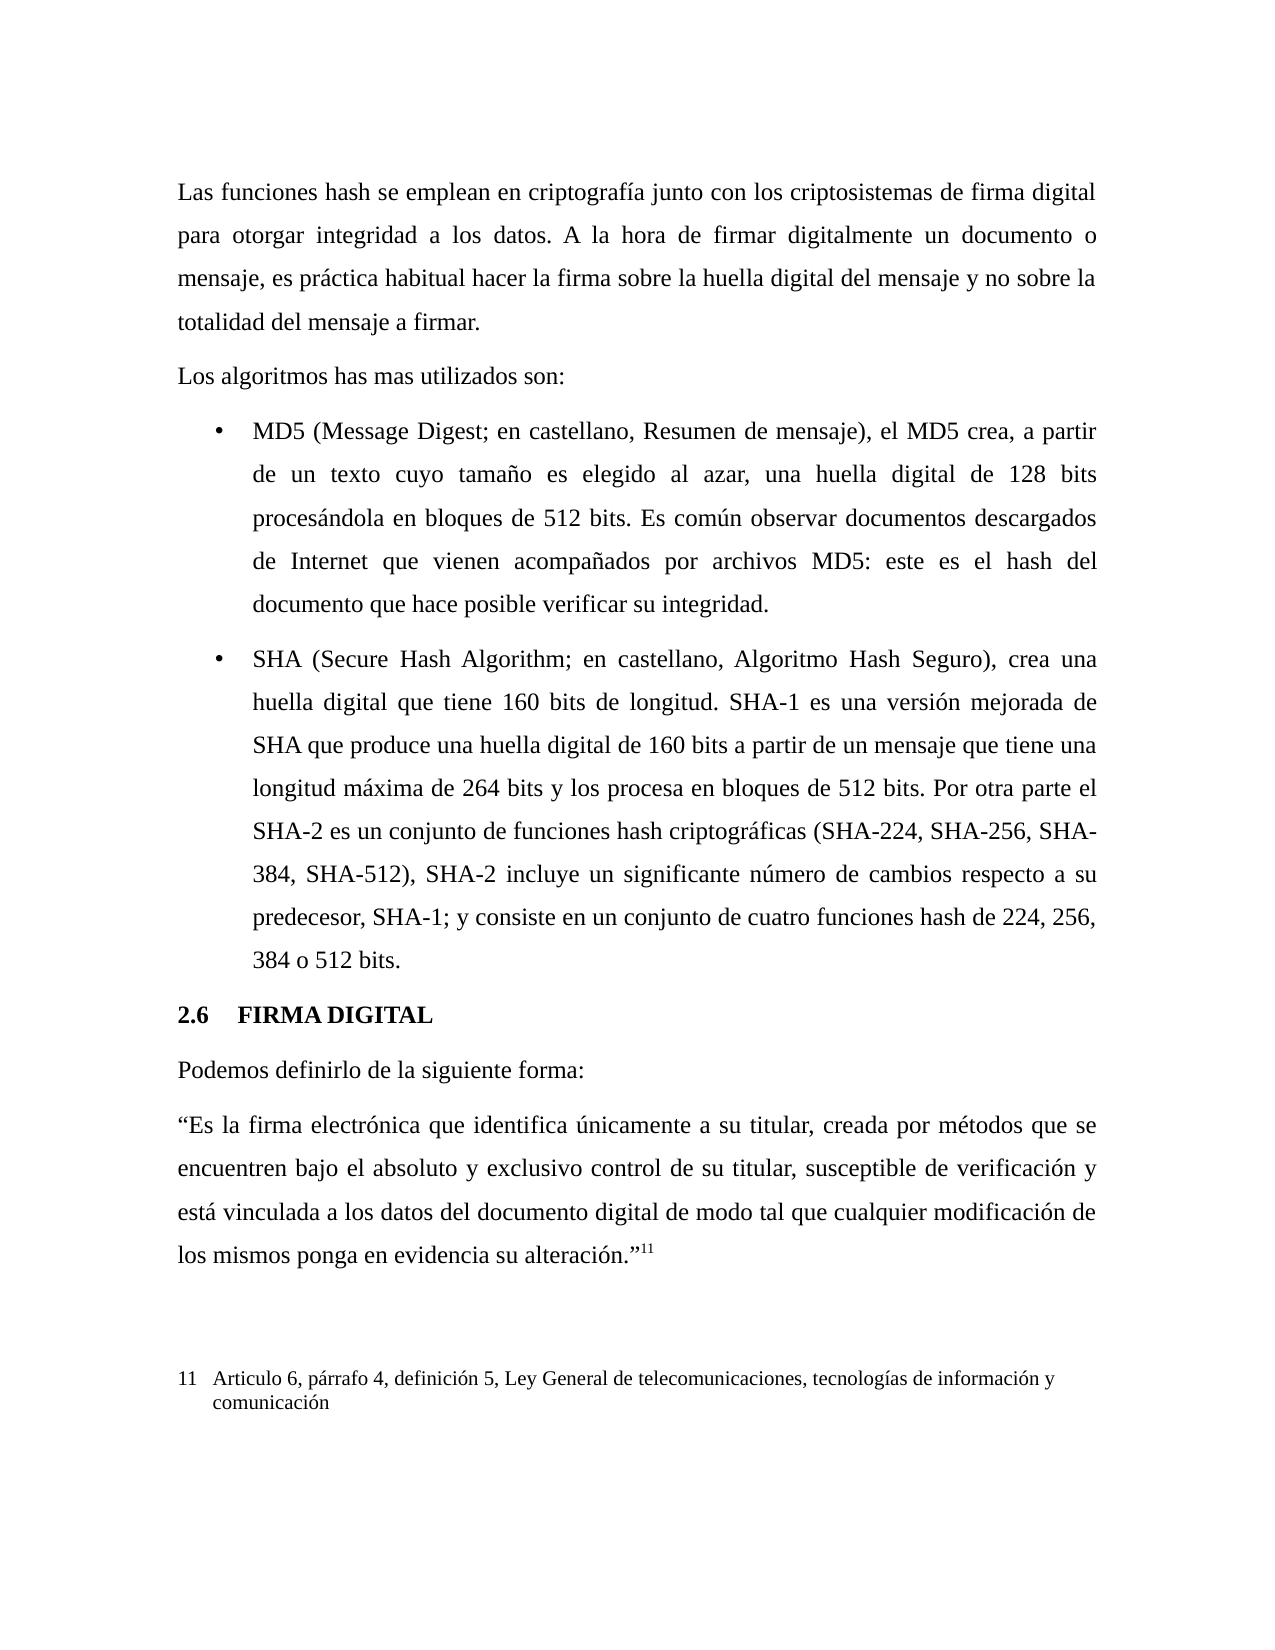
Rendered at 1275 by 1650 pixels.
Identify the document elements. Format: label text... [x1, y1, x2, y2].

text “Es la firma electrónica que identifica únicamente a su titular, creada por métodos que se encuentren bajo el absoluto y exclusivo control de su titular, susceptible de verificación y está vinculada a los datos del documento digital de modo tal que cualquier modificación de los mismos ponga en evidencia su alteración.” [177, 1110, 1098, 1268]
list SHA (Secure Hash Algorithm; en castellano, Algoritmo Hash Seguro), crea una huella digital que tiene 160 bits de longitud. SHA-1 es una versión mejorada de SHA que produce una huella digital de 160 bits a partir de un mensaje que tiene una longitud máxima de 264 bits y los procesa en bloques de 512 bits. Por otra parte el SHA-2 es un conjunto de funciones hash criptográficas (SHA-224, SHA-256, SHA-384, SHA-512), SHA-2 incluye un significante número de cambios respecto a su predecesor, SHA-1; y consiste en un conjunto de cuatro funciones hash de 224, 256, 384 o 512 bits. [215, 644, 1098, 974]
list MD5 (Message Digest; en castellano, Resumen de mensaje), el MD5 crea, a partir de un texto cuyo tamaño es elegido al azar, una huella digital de 128 bits procesándola en bloques de 512 bits. Es común observar documentos descargados de Internet que vienen acompañados por archivos MD5: este es el hash del documento que hace posible verificar su integridad. [215, 416, 1098, 618]
text Las funciones hash se emplean en criptografía junto con los criptosistemas de firma digital para otorgar integridad a los datos. A la hora de firmar digitalmente un documento o mensaje, es práctica habitual hacer la firma sobre la huella digital del mensaje y no sobre la totalidad del mensaje a firmar. [177, 177, 1098, 335]
subtitle FIRMA DIGITAL [177, 1001, 1098, 1029]
text Podemos definirlo de la siguiente forma: [177, 1055, 1098, 1084]
text Los algoritmos has mas utilizados son: [177, 361, 1098, 390]
text Articulo 6, párrafo 4, definición 5, Ley General de telecomunicaciones, tecnologías de información y comunicación [177, 1366, 1098, 1414]
